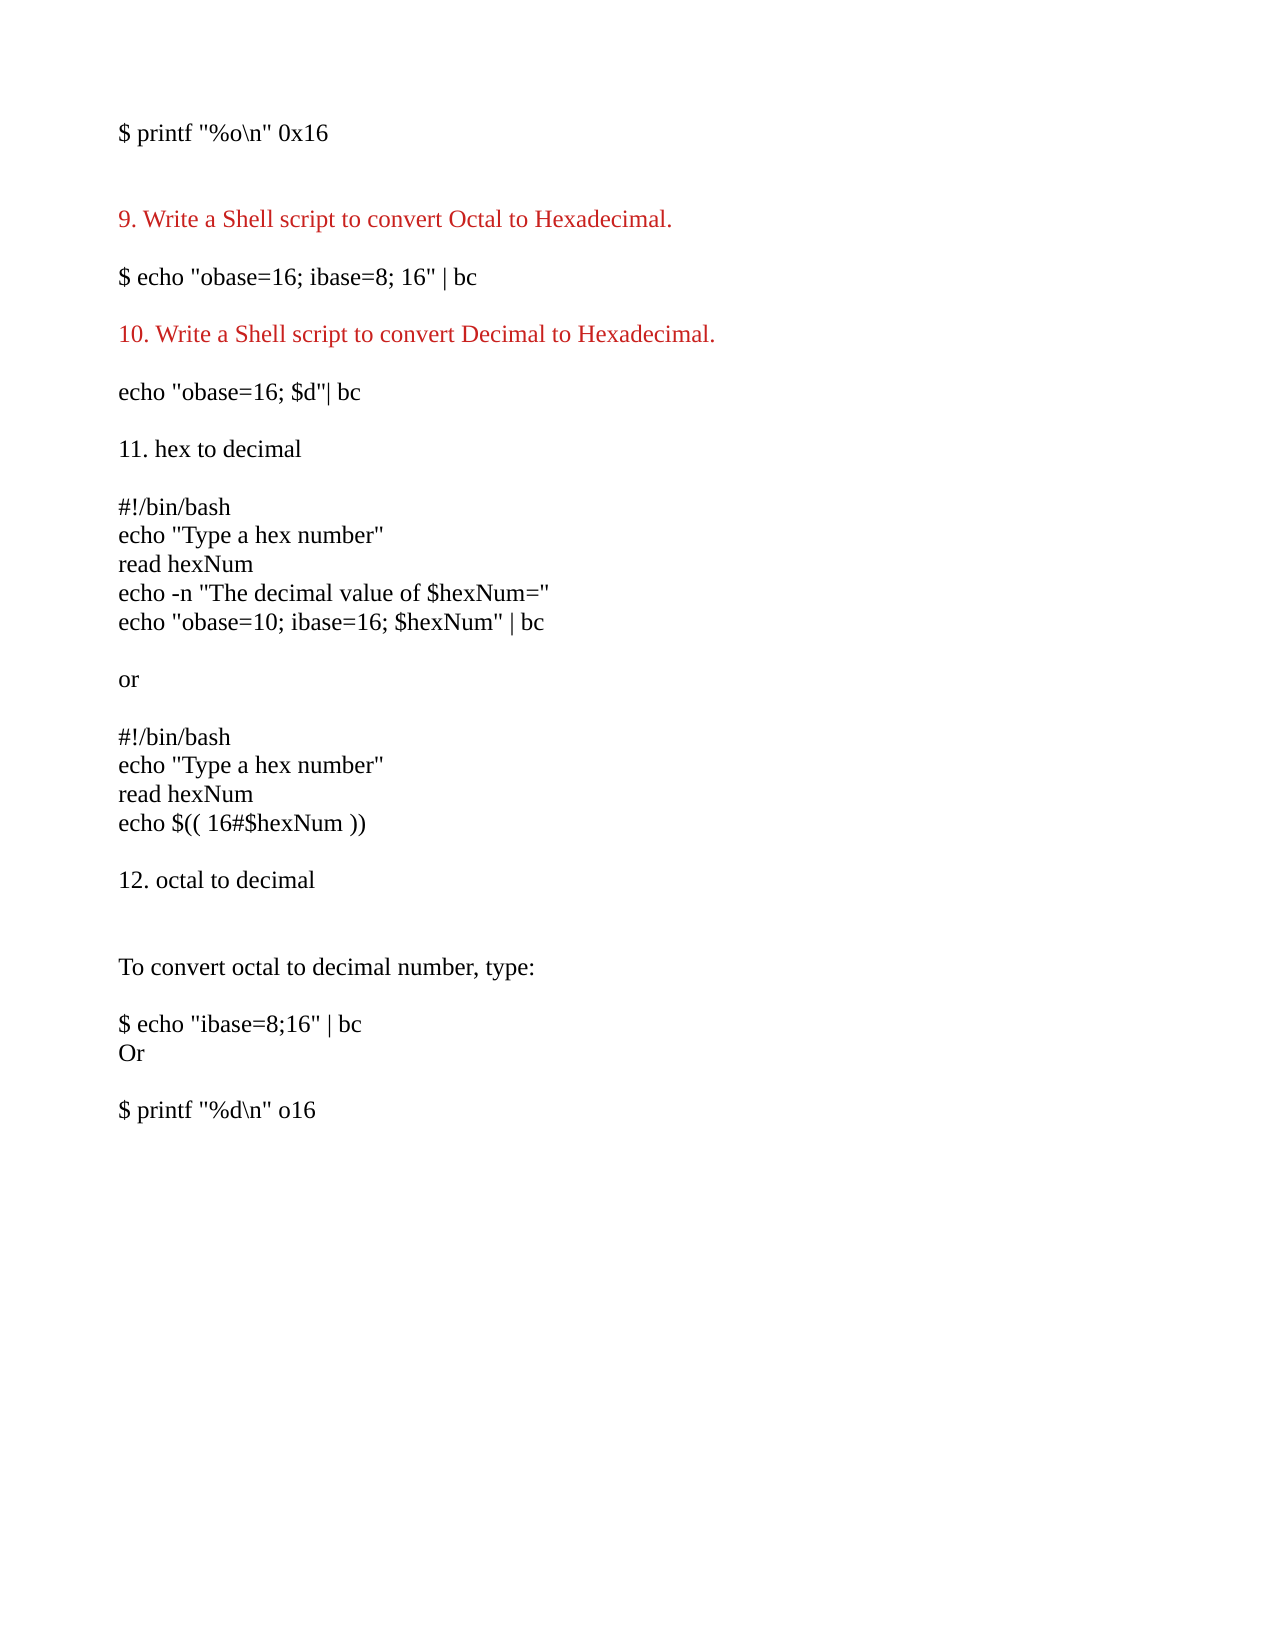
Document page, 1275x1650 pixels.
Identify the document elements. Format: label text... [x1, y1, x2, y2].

text To convert octal to decimal number, type: [118, 952, 1157, 981]
text read hexNum [118, 549, 1157, 578]
text $ printf "%d\n" o16 [118, 1096, 1157, 1124]
text 11. hex to decimal [118, 434, 1157, 463]
text echo $(( 16#$hexNum )) [118, 808, 1157, 837]
text echo "obase=16; $d"| bc [118, 377, 1157, 406]
text echo "obase=10; ibase=16; $hexNum" | bc [118, 607, 1157, 636]
text 9. Write a Shell script to convert Octal to Hexadecimal. [118, 204, 1157, 233]
text read hexNum [118, 779, 1157, 808]
text 10. Write a Shell script to convert Decimal to Hexadecimal. [118, 319, 1157, 348]
text echo "Type a hex number" [118, 521, 1157, 549]
text echo "Type a hex number" [118, 751, 1157, 779]
text 12. octal to decimal [118, 866, 1157, 894]
text #!/bin/bash [118, 722, 1157, 751]
text #!/bin/bash [118, 492, 1157, 521]
text $ echo "obase=16; ibase=8; 16" | bc [118, 262, 1157, 291]
text echo -n "The decimal value of $hexNum=" [118, 578, 1157, 607]
text $ printf "%o\n" 0x16 [118, 118, 1157, 147]
text $ echo "ibase=8;16" | bc [118, 1009, 1157, 1038]
text or [118, 664, 1157, 693]
text Or [118, 1038, 1157, 1067]
